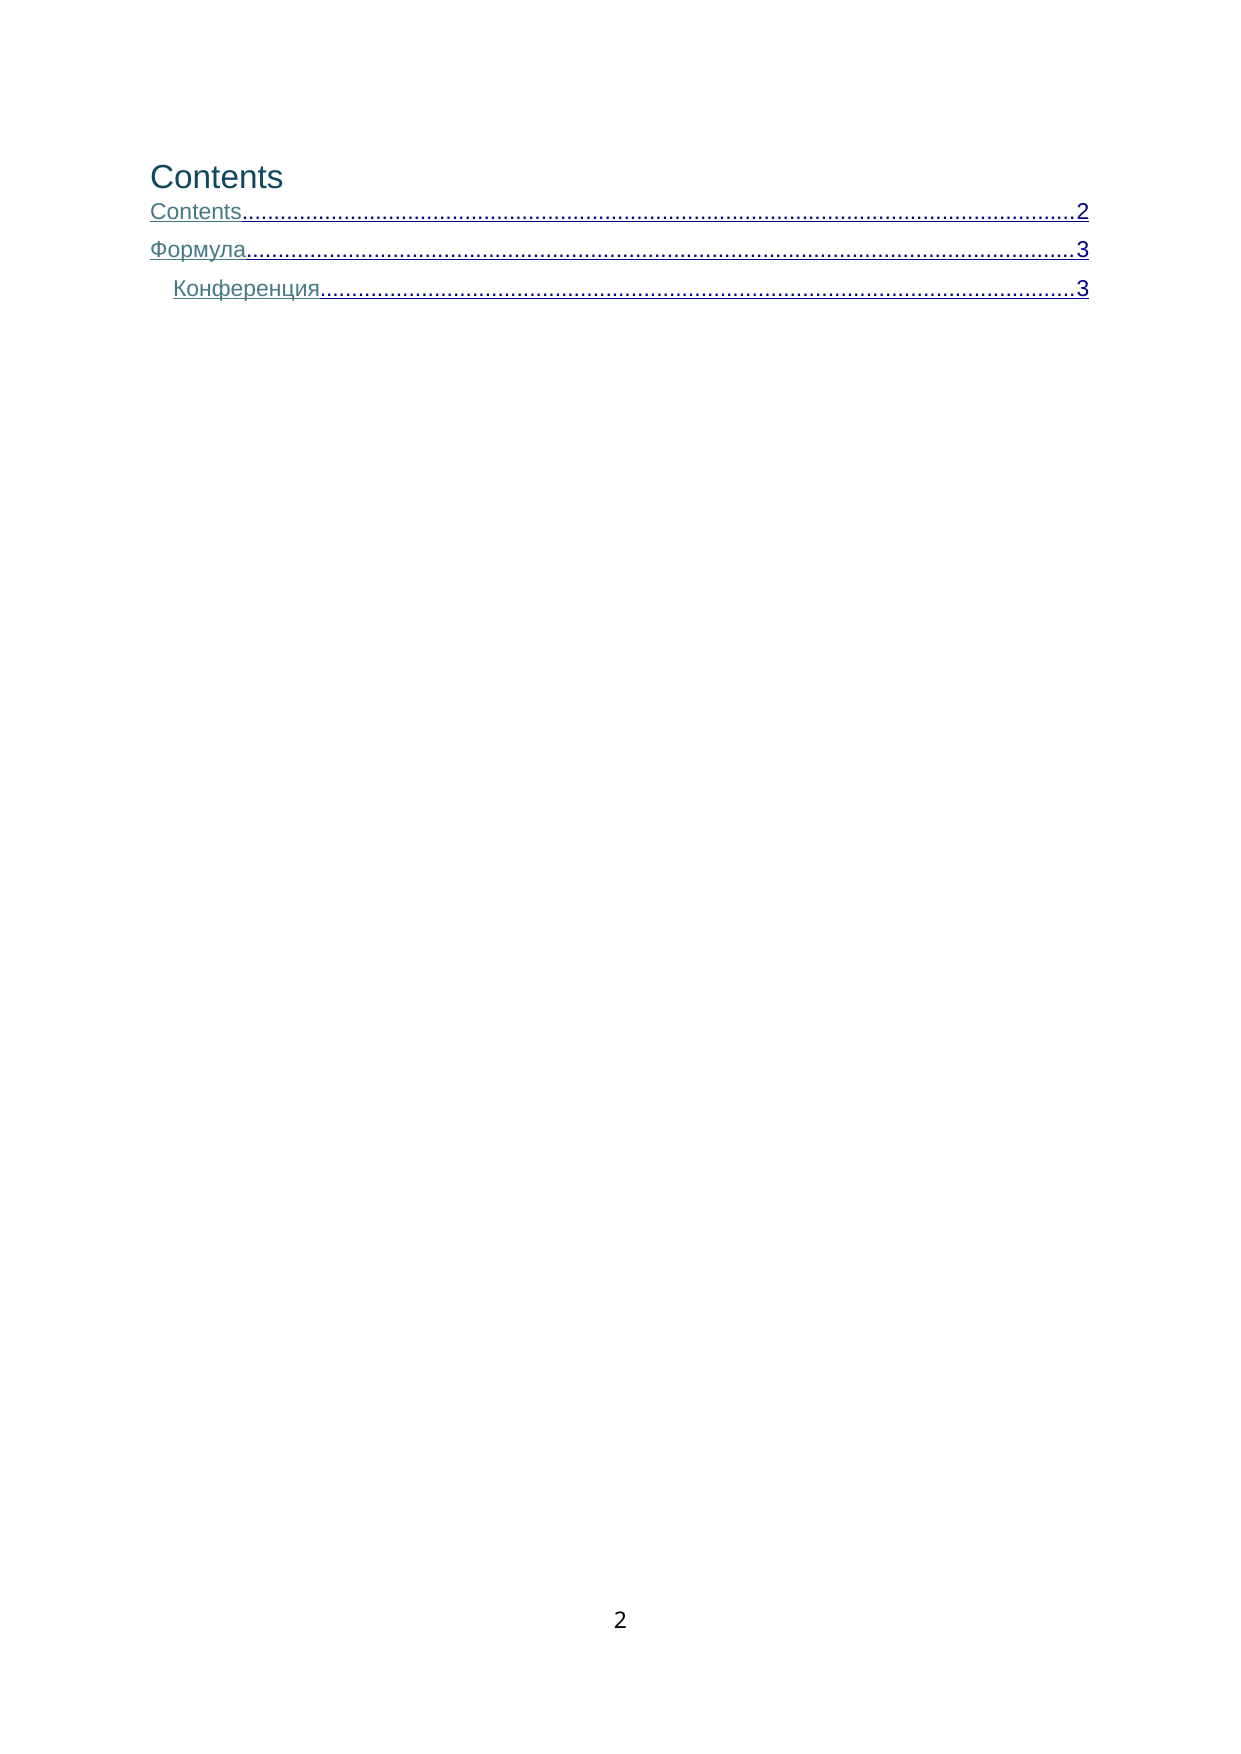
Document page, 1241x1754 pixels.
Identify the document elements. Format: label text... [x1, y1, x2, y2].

subtitle Contents [150, 157, 1090, 196]
text Contents 2 [150, 198, 1090, 224]
text Конференция 3 [173, 275, 1090, 301]
text Формула 3 [150, 236, 1090, 263]
